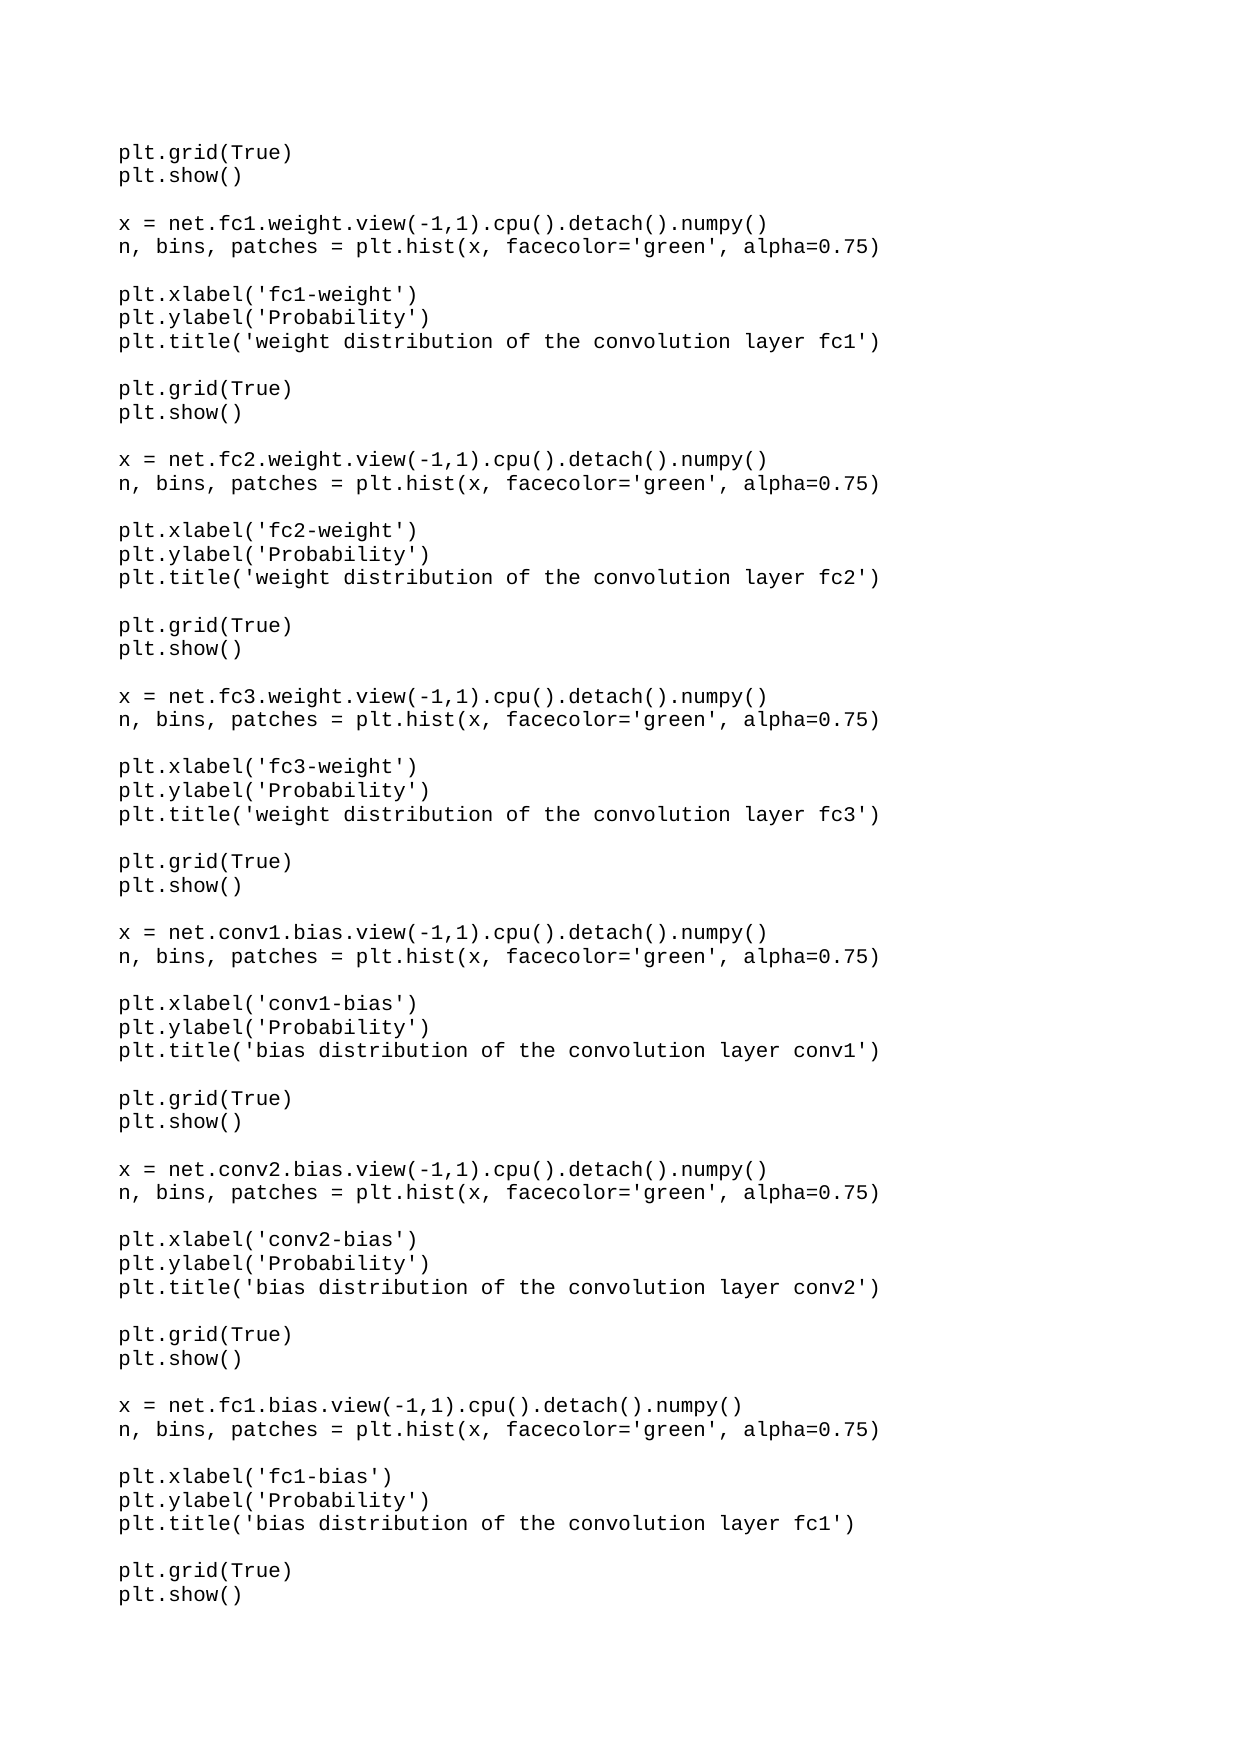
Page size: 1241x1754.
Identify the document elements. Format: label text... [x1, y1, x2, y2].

text ​ [118, 1206, 1122, 1229]
text ​ [118, 1608, 1122, 1631]
text ​ [118, 733, 1122, 757]
text n, bins, patches = plt.hist(x, facecolor='green', alpha=0.75) [118, 709, 1122, 733]
text ​ [118, 662, 1122, 686]
text x = net.fc1.bias.view(-1,1).cpu().detach().numpy() [118, 1395, 1122, 1419]
text ​ [118, 827, 1122, 851]
text x = net.fc1.weight.view(-1,1).cpu().detach().numpy() [118, 213, 1122, 236]
text ​ [118, 898, 1122, 922]
text ​ [118, 354, 1122, 378]
text plt.show() [118, 1111, 1122, 1135]
text ​ [118, 1064, 1122, 1088]
text plt.grid(True) [118, 1324, 1122, 1348]
text plt.title('weight distribution of the convolution layer fc2') [118, 567, 1122, 591]
text plt.xlabel('fc3-weight') [118, 757, 1122, 780]
text plt.grid(True) [118, 615, 1122, 638]
text plt.title('bias distribution of the convolution layer conv2') [118, 1277, 1122, 1300]
text x = net.conv2.bias.view(-1,1).cpu().detach().numpy() [118, 1158, 1122, 1182]
text x = net.conv1.bias.view(-1,1).cpu().detach().numpy() [118, 922, 1122, 946]
text ​ [118, 1135, 1122, 1158]
text plt.ylabel('Probability') [118, 307, 1122, 331]
text plt.show() [118, 1584, 1122, 1608]
text ​ [118, 1537, 1122, 1561]
text n, bins, patches = plt.hist(x, facecolor='green', alpha=0.75) [118, 946, 1122, 969]
text ​ [118, 260, 1122, 284]
text plt.show() [118, 638, 1122, 662]
text plt.grid(True) [118, 1088, 1122, 1111]
text plt.show() [118, 165, 1122, 189]
text plt.title('weight distribution of the convolution layer fc1') [118, 331, 1122, 354]
text x = net.fc3.weight.view(-1,1).cpu().detach().numpy() [118, 686, 1122, 709]
text ​ [118, 1300, 1122, 1324]
text plt.xlabel('fc1-weight') [118, 284, 1122, 307]
text plt.show() [118, 875, 1122, 898]
text ​ [118, 496, 1122, 520]
text plt.xlabel('conv1-bias') [118, 993, 1122, 1017]
text n, bins, patches = plt.hist(x, facecolor='green', alpha=0.75) [118, 1419, 1122, 1442]
text n, bins, patches = plt.hist(x, facecolor='green', alpha=0.75) [118, 1182, 1122, 1206]
text plt.show() [118, 402, 1122, 426]
text ​ [118, 426, 1122, 449]
text plt.ylabel('Probability') [118, 1489, 1122, 1513]
text x = net.fc2.weight.view(-1,1).cpu().detach().numpy() [118, 449, 1122, 473]
text plt.xlabel('fc1-bias') [118, 1466, 1122, 1489]
text ​ [118, 189, 1122, 213]
text plt.title('bias distribution of the convolution layer fc1') [118, 1513, 1122, 1537]
text plt.grid(True) [118, 1561, 1122, 1584]
text n, bins, patches = plt.hist(x, facecolor='green', alpha=0.75) [118, 236, 1122, 260]
text plt.ylabel('Probability') [118, 780, 1122, 804]
text plt.grid(True) [118, 142, 1122, 165]
text ​ [118, 969, 1122, 993]
text plt.ylabel('Probability') [118, 1017, 1122, 1040]
text ​ [118, 1371, 1122, 1395]
text plt.xlabel('conv2-bias') [118, 1229, 1122, 1253]
text plt.title('weight distribution of the convolution layer fc3') [118, 804, 1122, 827]
text plt.xlabel('fc2-weight') [118, 520, 1122, 544]
text plt.grid(True) [118, 378, 1122, 402]
text plt.ylabel('Probability') [118, 544, 1122, 567]
text n, bins, patches = plt.hist(x, facecolor='green', alpha=0.75) [118, 473, 1122, 496]
text plt.grid(True) [118, 851, 1122, 875]
text ​ [118, 118, 1122, 142]
text plt.show() [118, 1348, 1122, 1371]
text ​ [118, 591, 1122, 615]
text plt.ylabel('Probability') [118, 1253, 1122, 1277]
text plt.title('bias distribution of the convolution layer conv1') [118, 1040, 1122, 1064]
text ​ [118, 1442, 1122, 1466]
